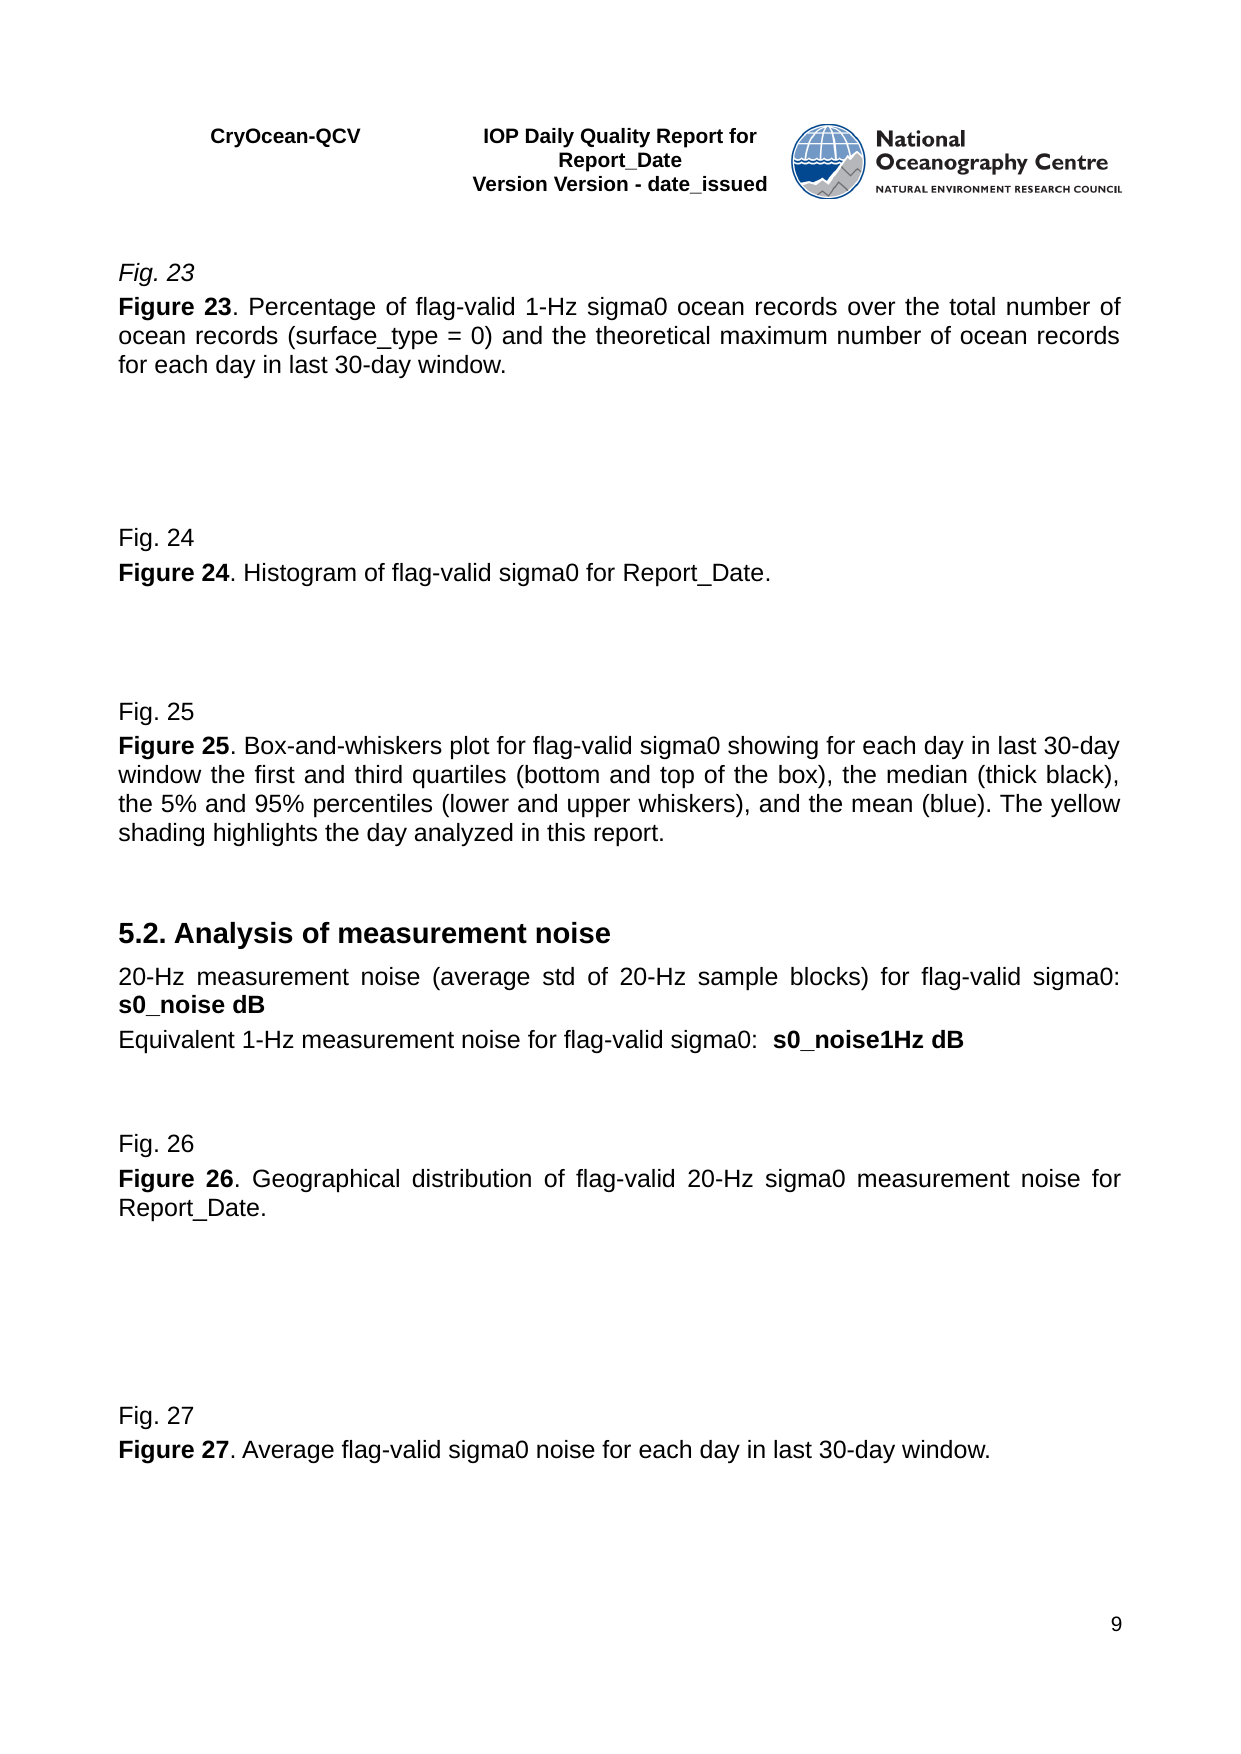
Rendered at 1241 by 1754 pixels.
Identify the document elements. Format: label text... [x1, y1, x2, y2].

text Figure 23. Percentage of flag-valid 1-Hz sigma0 ocean records over the total number of ocean records (surface_type = 0) and the theoretical maximum number of ocean records for each day in last 30-day window. [118, 292, 1122, 378]
text Figure 24. Histogram of flag-valid sigma0 for Report_Date. [118, 558, 1122, 587]
text Fig. 26 [118, 1129, 1122, 1158]
text Fig. 25 [118, 697, 1122, 725]
text Figure 26. Geographical distribution of flag-valid 20-Hz sigma0 measurement noise for Report_Date. [118, 1164, 1122, 1221]
text Fig. 27 [118, 1401, 1122, 1429]
text Equivalent 1-Hz measurement noise for flag-valid sigma0: s0_noise1Hz dB [118, 1025, 1122, 1054]
text Fig. 23 [118, 257, 1122, 286]
text Figure 27. Average flag-valid sigma0 noise for each day in last 30-day window. [118, 1435, 1122, 1464]
text 20-Hz measurement noise (average std of 20-Hz sample blocks) for flag-valid sigma0: s0_noise dB [118, 962, 1122, 1019]
text 5.2. Analysis of measurement noise [118, 916, 1122, 949]
text Fig. 24 [118, 523, 1122, 552]
text Figure 25. Box-and-whiskers plot for flag-valid sigma0 showing for each day in last 30-day window the first and third quartiles (bottom and top of the box), the median (thick black), the 5% and 95% percentiles (lower and upper whiskers), and the mean (blue). The yellow shading highlights the day analyzed in this report. [118, 731, 1122, 846]
